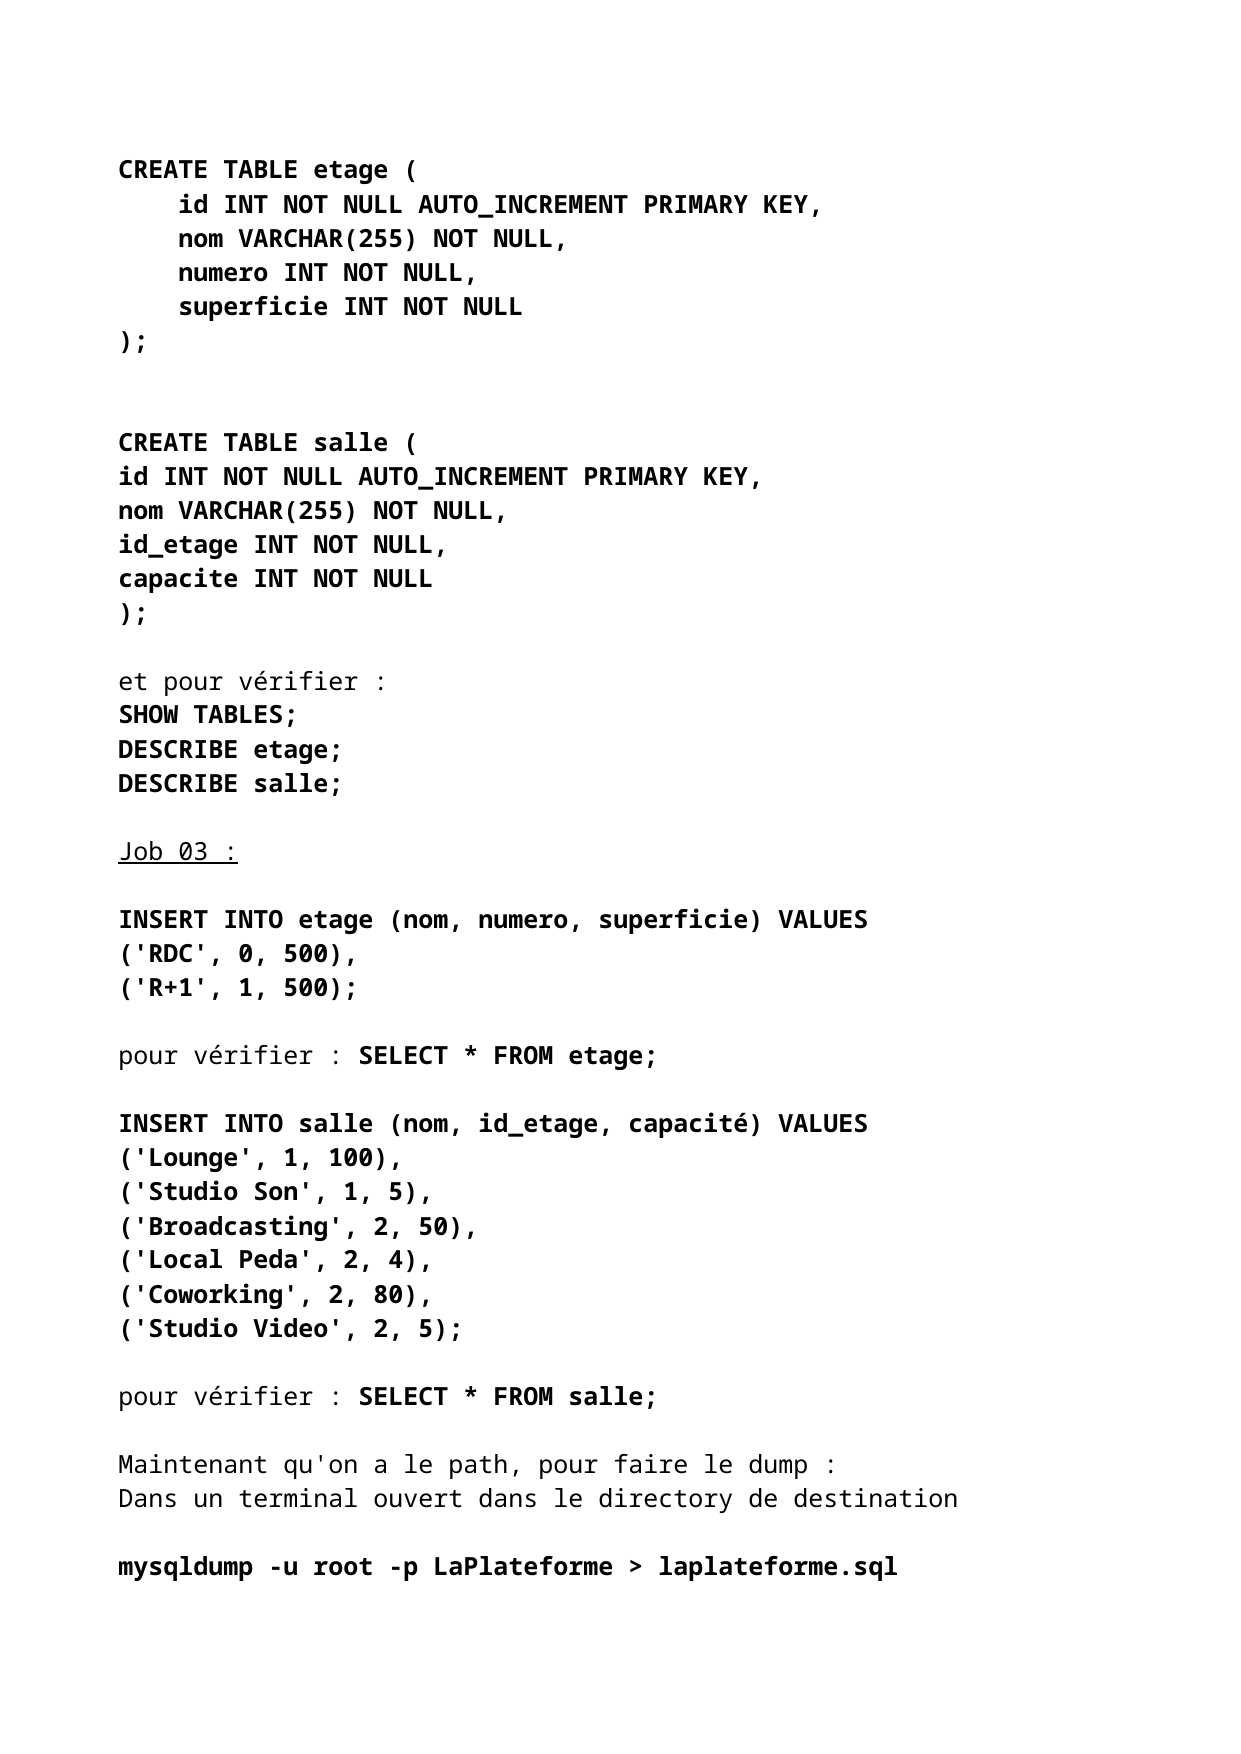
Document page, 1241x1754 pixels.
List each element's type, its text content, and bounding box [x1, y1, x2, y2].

text id_etage INT NOT NULL, [118, 527, 1122, 561]
text pour vérifier : SELECT * FROM etage; [118, 1038, 1122, 1072]
text ('Studio Son', 1, 5), [118, 1174, 1122, 1208]
text superficie INT NOT NULL [118, 288, 1122, 322]
text Job 03 : [118, 833, 1122, 902]
text id INT NOT NULL AUTO_INCREMENT PRIMARY KEY, [118, 459, 1122, 493]
text pour vérifier : SELECT * FROM salle; [118, 1378, 1122, 1412]
text Dans un terminal ouvert dans le directory de destination mysqldump -u root -p LaPlateforme > laplateforme.sql [118, 1481, 1122, 1617]
text INSERT INTO salle (nom, id_etage, capacité) VALUES ('Lounge', 1, 100), [118, 1106, 1122, 1174]
text SHOW TABLES; [118, 697, 1122, 731]
text ); [118, 595, 1122, 629]
text ('Broadcasting', 2, 50), [118, 1208, 1122, 1242]
text CREATE TABLE etage ( [118, 152, 1122, 186]
text numero INT NOT NULL, [118, 254, 1122, 288]
text nom VARCHAR(255) NOT NULL, [118, 220, 1122, 254]
text DESCRIBE salle; [118, 765, 1122, 799]
text capacite INT NOT NULL [118, 561, 1122, 595]
text ('Studio Video', 2, 5); [118, 1310, 1122, 1344]
text ('Local Peda', 2, 4), [118, 1242, 1122, 1276]
text nom VARCHAR(255) NOT NULL, [118, 493, 1122, 527]
text INSERT INTO etage (nom, numero, superficie) VALUES ('RDC', 0, 500), [118, 902, 1122, 970]
text ('Coworking', 2, 80), [118, 1276, 1122, 1310]
text et pour vérifier : [118, 663, 1122, 697]
text id INT NOT NULL AUTO_INCREMENT PRIMARY KEY, [118, 186, 1122, 220]
text ('R+1', 1, 500); [118, 970, 1122, 1004]
text Maintenant qu'on a le path, pour faire le dump : [118, 1447, 1122, 1481]
text CREATE TABLE salle ( [118, 425, 1122, 459]
text DESCRIBE etage; [118, 731, 1122, 765]
text ); [118, 322, 1122, 357]
